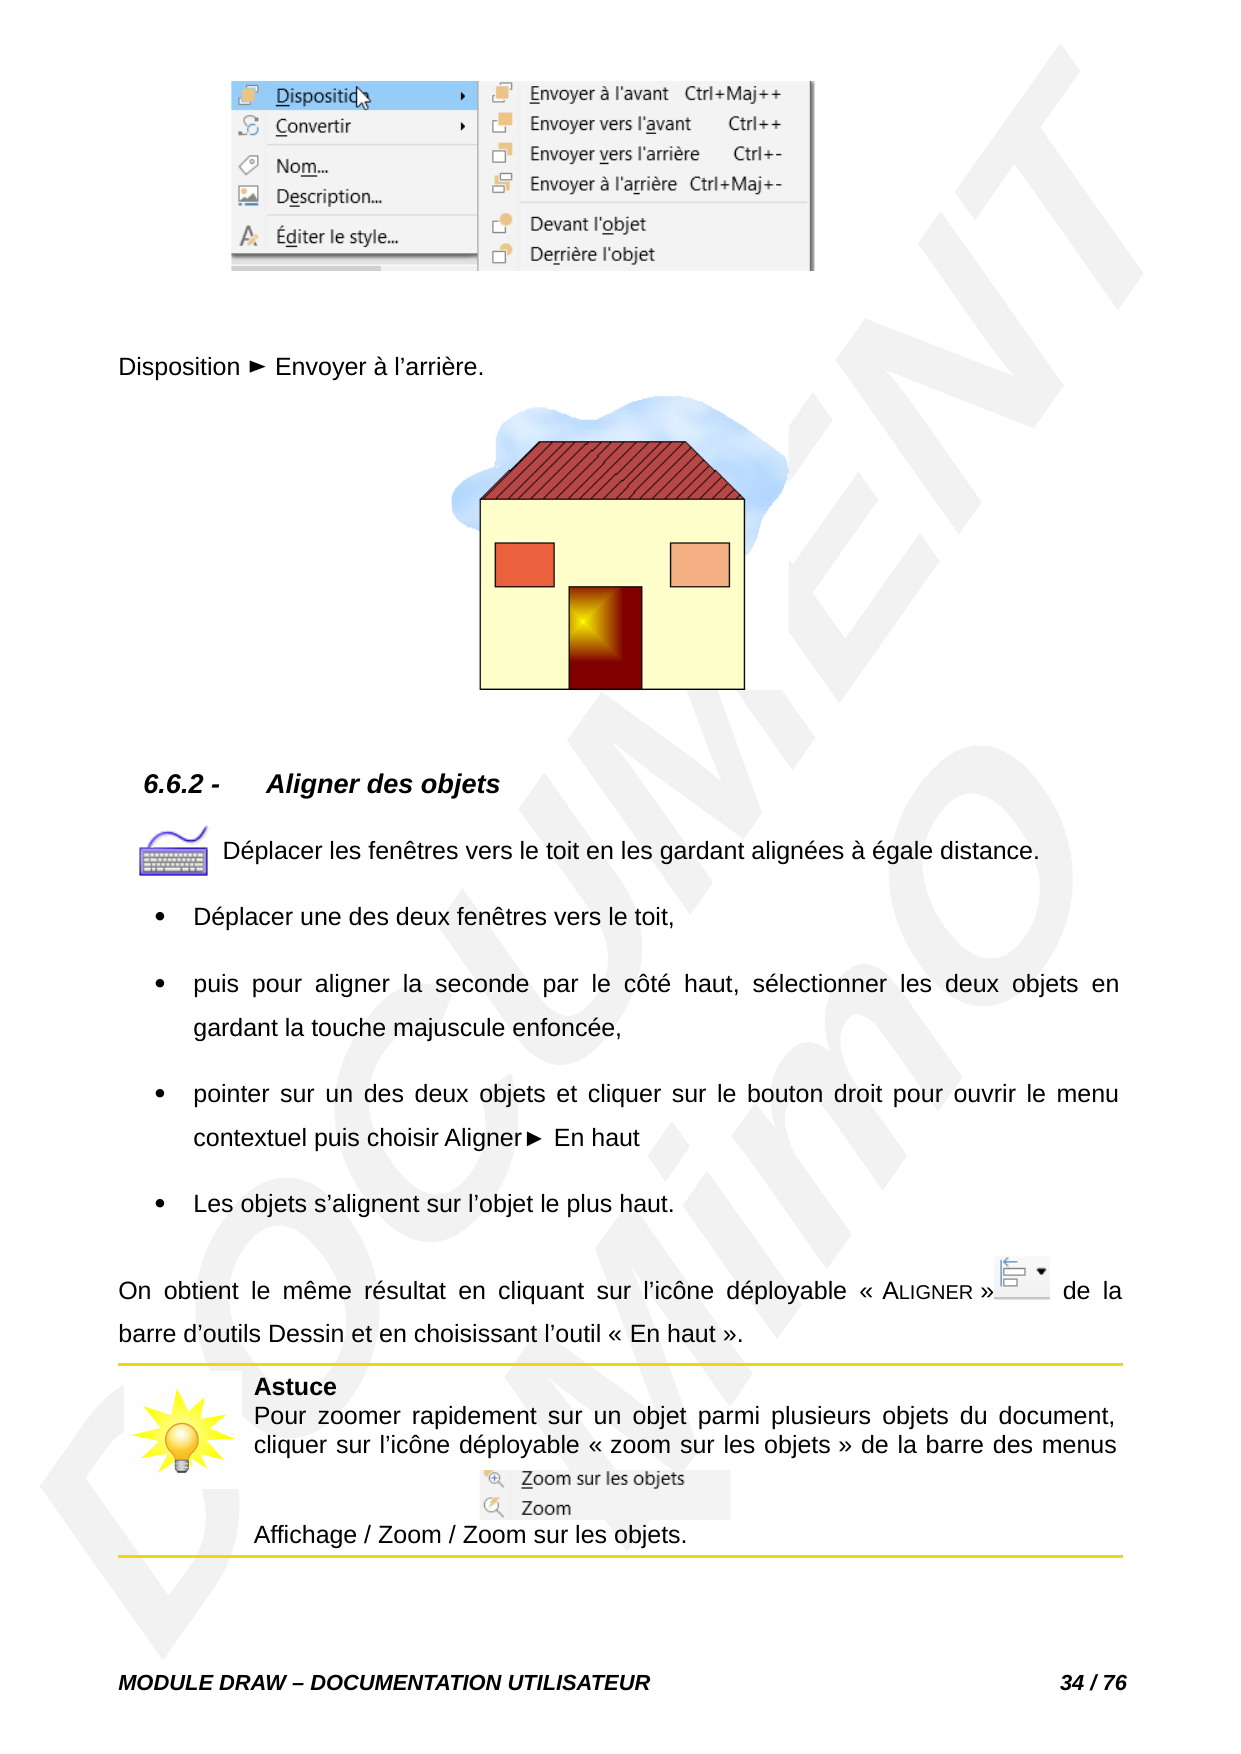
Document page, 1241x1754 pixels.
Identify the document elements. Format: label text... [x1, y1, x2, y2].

table_header Astuce Pour zoomer rapidement sur un objet parmi plusieurs objets du document, cliquer sur l’icône déployable « zoom sur les objets » de la barre des menus Affichage / Zoom / Zoom sur les objets. [248, 1366, 1123, 1554]
list Déplacer une des deux fenêtres vers le toit, [156, 902, 1122, 931]
text Déplacer les fenêtres vers le toit en les gardant alignées à égale distance. [211, 836, 1122, 864]
picture [994, 1256, 1051, 1300]
picture [124, 1371, 242, 1490]
list pointer sur un des deux objets et cliquer sur le bouton droit pour ouvrir le menu contextuel puis choisir Aligner► En haut [156, 1079, 1122, 1151]
table_header [118, 1366, 248, 1554]
list puis pour aligner la seconde par le côté haut, sélectionner les deux objets en gardant la touche majuscule enfoncée, [156, 969, 1122, 1041]
picture [451, 395, 789, 690]
picture [231, 81, 815, 271]
list Les objets s’alignent sur l’objet le plus haut. [156, 1189, 1122, 1218]
text On obtient le même résultat en cliquant sur l’icône déployable « Aligner » de la barre d’outils Dessin et en choisissant l’outil « En haut ». [118, 1256, 1122, 1348]
subtitle Aligner des objets [143, 768, 1122, 799]
picture [136, 815, 211, 890]
picture [479, 1470, 731, 1520]
text Disposition ► Envoyer à l’arrière. [118, 352, 1122, 381]
